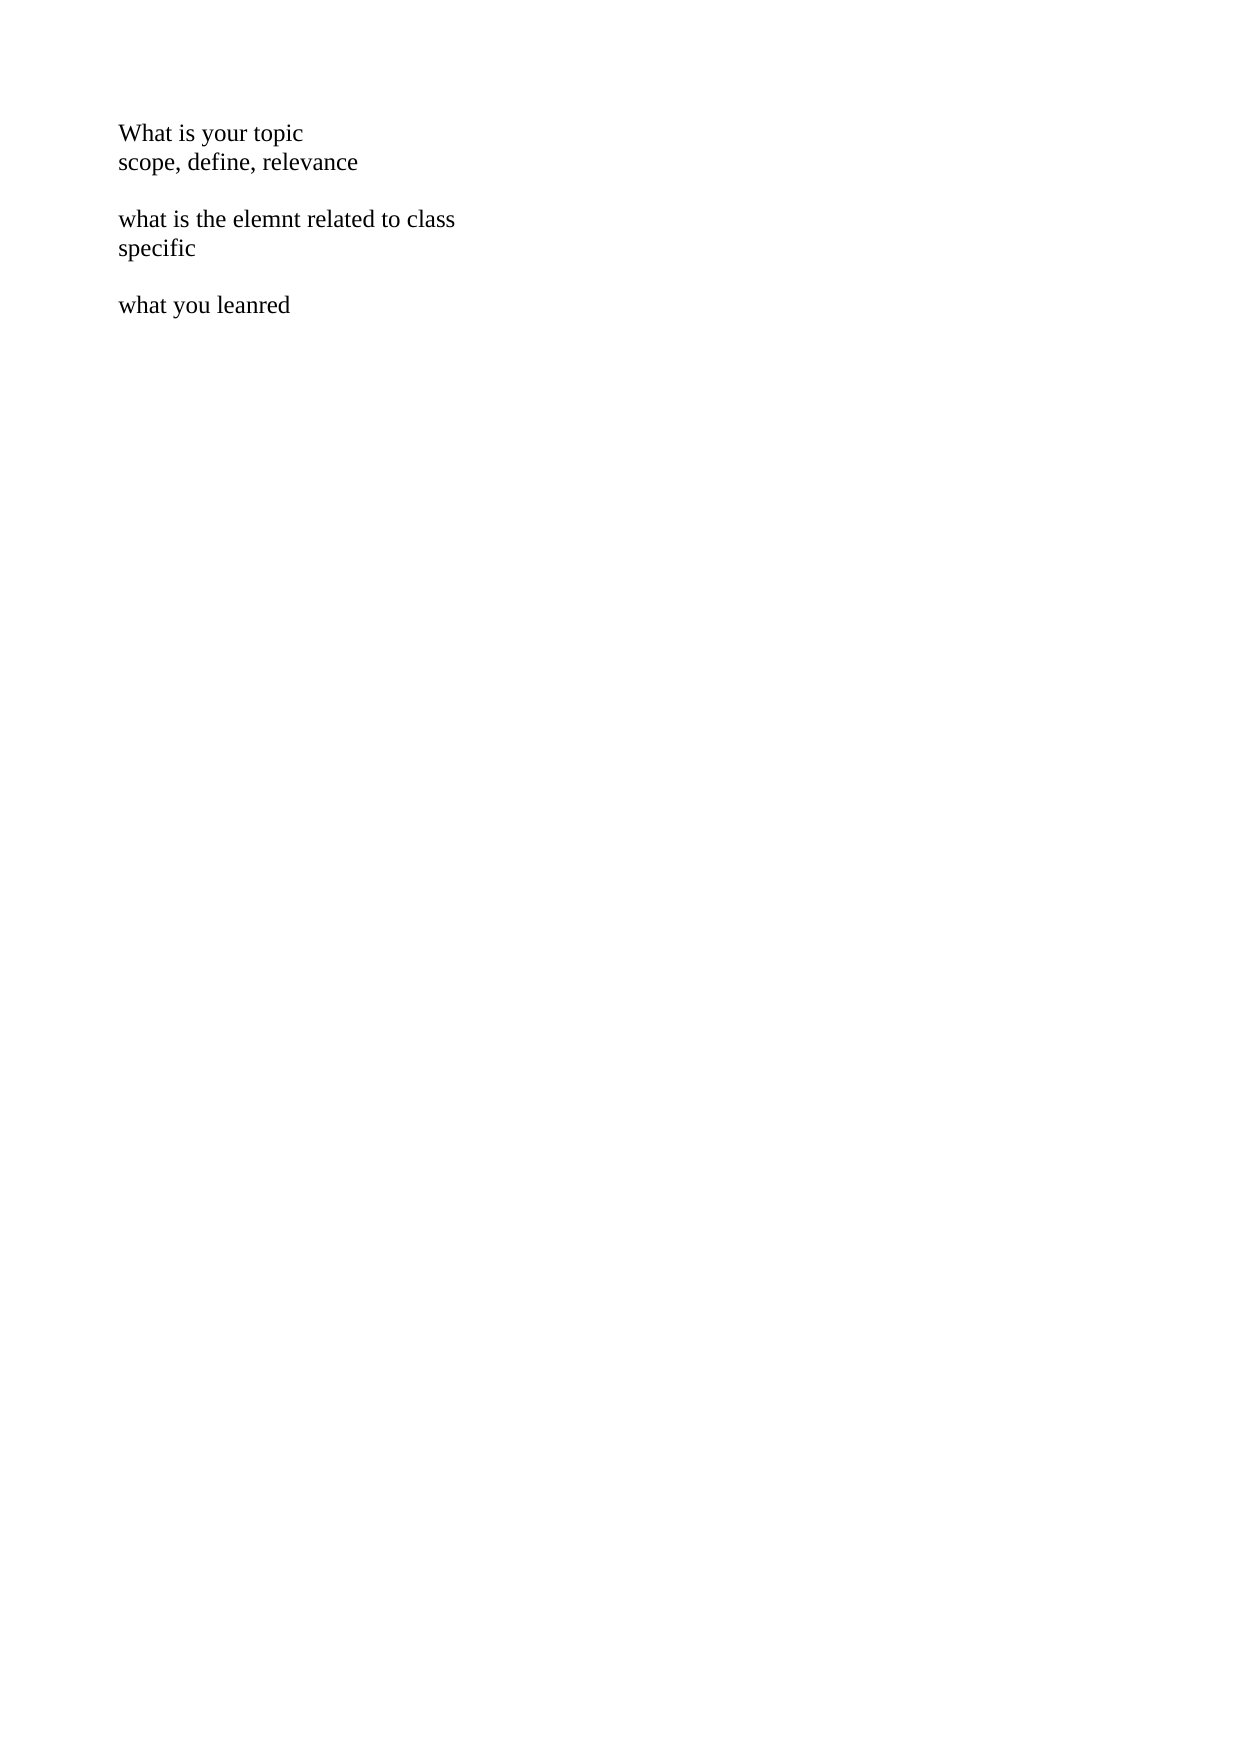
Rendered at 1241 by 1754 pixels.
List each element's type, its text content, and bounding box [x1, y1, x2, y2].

text What is your topic [118, 118, 1122, 147]
text what you leanred [118, 291, 1122, 319]
text what is the elemnt related to class [118, 204, 1122, 233]
text specific [118, 233, 1122, 262]
text scope, define, relevance [118, 147, 1122, 176]
